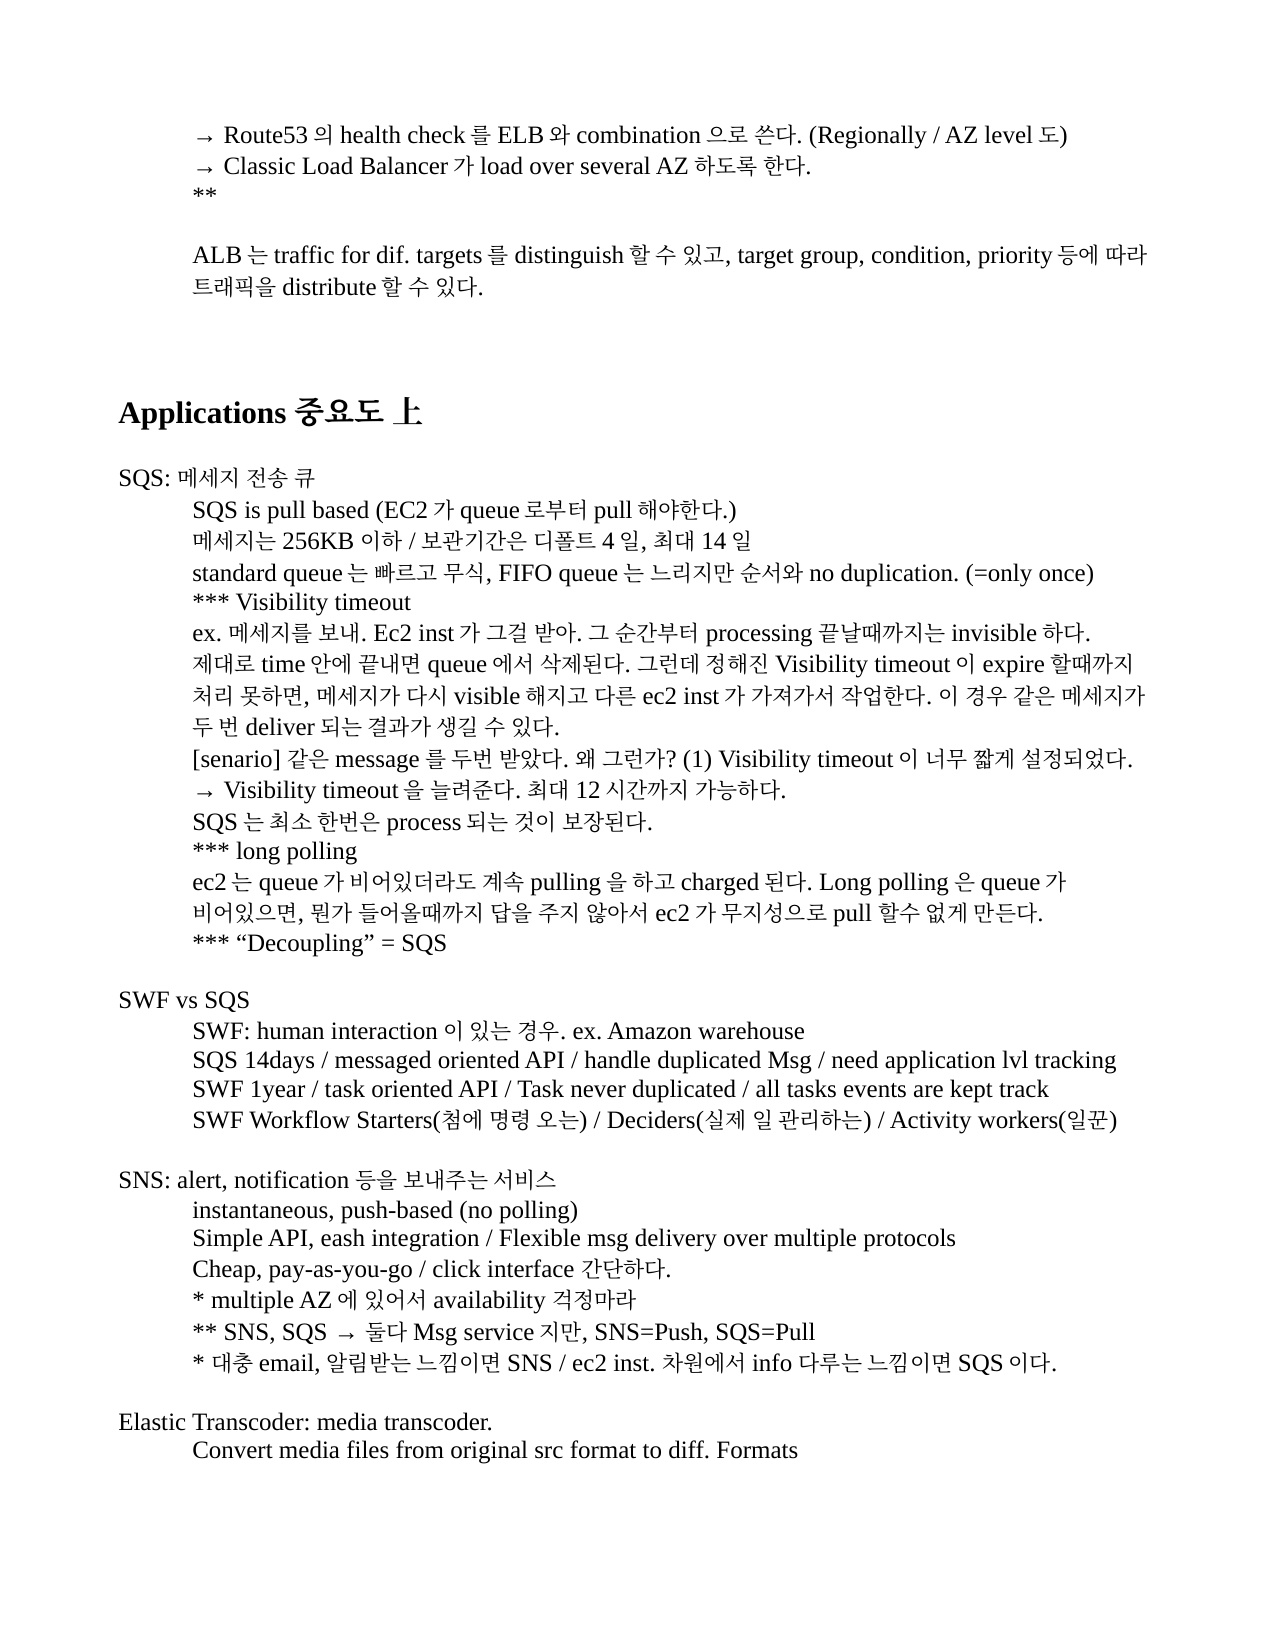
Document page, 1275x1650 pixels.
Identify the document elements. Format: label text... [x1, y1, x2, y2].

text SWF Workflow Starters(첨에 명령 오는) / Deciders(실제 일 관리하는) / Activity workers(일꾼) [118, 1103, 1157, 1134]
text ec2는 queue가 비어있더라도 계속 pulling을 하고 charged된다. Long polling은 queue가 비어있으면, 뭔가 들어올때까지 답을 주지 않아서 ec2가 무지성으로 pull 할수 없게 만든다. [118, 865, 1157, 928]
text Applications 중요도 上 [118, 388, 1157, 433]
text 메세지는 256KB 이하 / 보관기간은 디폴트 4일, 최대 14일 [118, 524, 1157, 556]
text → Classic Load Balancer가 load over several AZ하도록 한다. [118, 149, 1157, 181]
text ** [118, 181, 1157, 210]
text Elastic Transcoder: media transcoder. [118, 1407, 1157, 1436]
text SQS: 메세지 전송 큐 [118, 461, 1157, 493]
text SQS is pull based (EC2가 queue로부터 pull해야한다.) [118, 493, 1157, 524]
text → Route53의 health check를 ELB와 combination으로 쓴다. (Regionally / AZ level도) [118, 118, 1157, 149]
text Convert media files from original src format to diff. Formats [118, 1436, 1157, 1464]
text instantaneous, push-based (no polling) [118, 1195, 1157, 1223]
text SQS 14days / messaged oriented API / handle duplicated Msg / need application lvl tracking [118, 1046, 1157, 1074]
text *** “Decoupling” = SQS [118, 928, 1157, 957]
text * multiple AZ에 있어서 availability 걱정마라 [118, 1284, 1157, 1315]
text SWF: human interaction이 있는 경우. ex. Amazon warehouse [118, 1014, 1157, 1046]
text SNS: alert, notification 등을 보내주는 서비스 [118, 1163, 1157, 1195]
text [senario] 같은 message를 두번 받았다. 왜 그런가? (1) Visibility timeout이 너무 짧게 설정되었다. → Visibility timeout을 늘려준다. 최대 12시간까지 가능하다. [118, 742, 1157, 805]
text * 대충 email, 알림받는 느낌이면 SNS / ec2 inst. 차원에서 info 다루는 느낌이면 SQS이다. [118, 1347, 1157, 1378]
text *** long polling [118, 836, 1157, 865]
text SWF vs SQS [118, 985, 1157, 1014]
text Cheap, pay-as-you-go / click interface 간단하다. [118, 1252, 1157, 1284]
text SWF 1year / task oriented API / Task never duplicated / all tasks events are kept track [118, 1074, 1157, 1103]
text ALB는 traffic for dif. targets를 distinguish할 수 있고, target group, condition, priority등에 따라 트래픽을 distribute할 수 있다. [118, 238, 1157, 301]
text standard queue는 빠르고 무식, FIFO queue는 느리지만 순서와 no duplication. (=only once) [118, 556, 1157, 587]
text Simple API, eash integration / Flexible msg delivery over multiple protocols [118, 1223, 1157, 1252]
text ex. 메세지를 보내. Ec2 inst가 그걸 받아. 그 순간부터 processing 끝날때까지는 invisible하다. [118, 616, 1157, 647]
text 제대로 time안에 끝내면 queue에서 삭제된다. 그런데 정해진 Visibility timeout이 expire할때까지 처리 못하면, 메세지가 다시 visible해지고 다른 ec2 inst가 가져가서 작업한다. 이 경우 같은 메세지가 두 번 deliver되는 결과가 생길 수 있다. [118, 647, 1157, 742]
text *** Visibility timeout [118, 587, 1157, 616]
text ** SNS, SQS → 둘다 Msg service지만, SNS=Push, SQS=Pull [118, 1315, 1157, 1347]
text SQS는 최소 한번은 process되는 것이 보장된다. [118, 805, 1157, 836]
